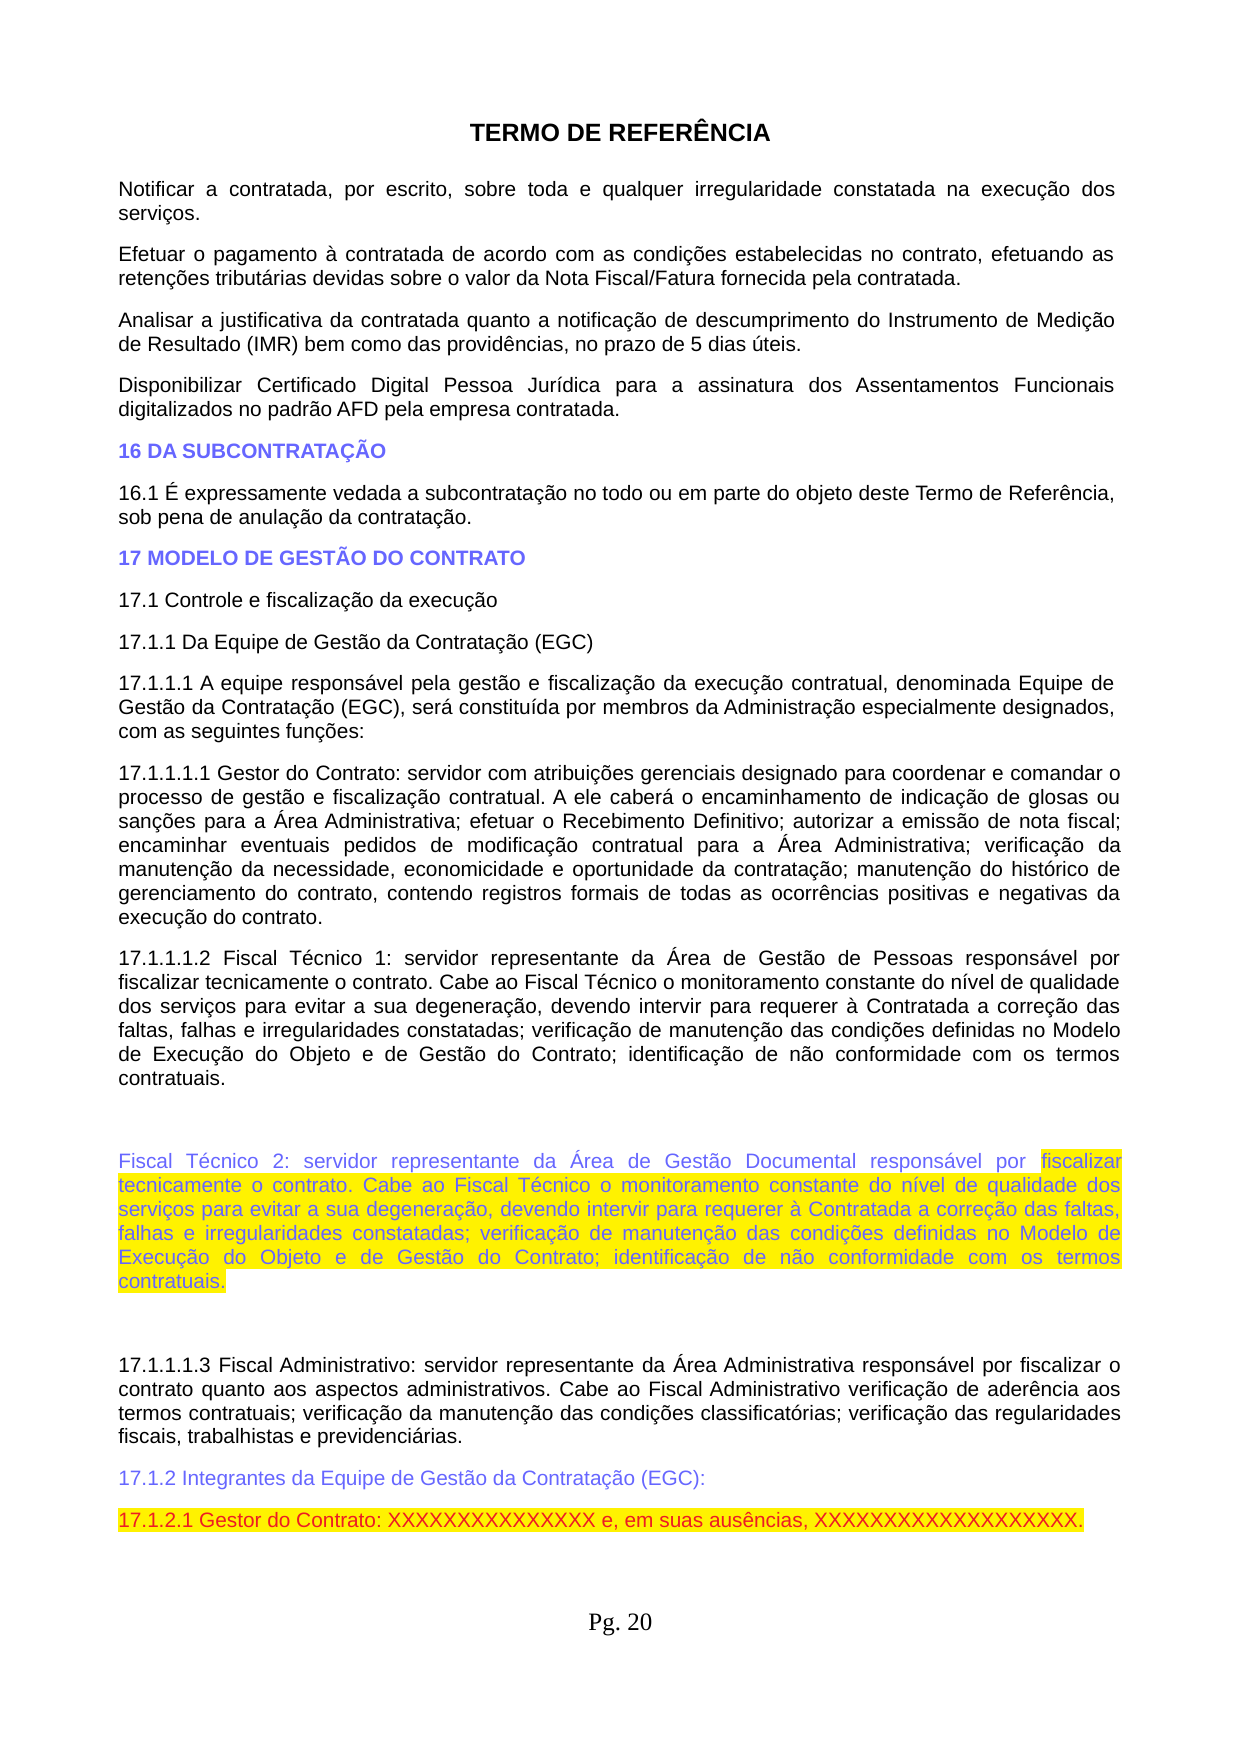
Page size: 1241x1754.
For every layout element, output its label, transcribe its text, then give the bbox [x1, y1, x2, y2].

text 17.1.1.1.2 Fiscal Técnico 1: servidor representante da Área de Gestão de Pessoas responsável por fiscalizar tecnicamente o contrato. Cabe ao Fiscal Técnico o monitoramento constante do nível de qualidade dos serviços para evitar a sua degeneração, devendo intervir para requerer à Contratada a correção das faltas, falhas e irregularidades constatadas; verificação de manutenção das condições definidas no Modelo de Execução do Objeto e de Gestão do Contrato; identificação de não conformidade com os termos contratuais. [118, 946, 1122, 1090]
text 17 MODELO DE GESTÃO DO CONTRATO [118, 546, 1116, 570]
text 16 DA SUBCONTRATAÇÃO [118, 439, 1116, 463]
text 16.1 É expressamente vedada a subcontratação no todo ou em parte do objeto deste Termo de Referência, sob pena de anulação da contratação. [118, 481, 1116, 528]
text 17.1.1.1.3 Fiscal Administrativo: servidor representante da Área Administrativa responsável por fiscalizar o contrato quanto aos aspectos administrativos. Cabe ao Fiscal Administrativo verificação de aderência aos termos contratuais; verificação da manutenção das condições classificatórias; verificação das regularidades fiscais, trabalhistas e previdenciárias. [118, 1352, 1122, 1448]
text 17.1.1 Da Equipe de Gestão da Contratação (EGC) [118, 629, 1116, 653]
text 17.1 Controle e fiscalização da execução [118, 588, 1116, 612]
text 17.1.2.1 Gestor do Contrato: XXXXXXXXXXXXXXX e, em suas ausências, XXXXXXXXXXXXXXXXXXX. [118, 1508, 1122, 1532]
text 17.1.1.1.1 Gestor do Contrato: servidor com atribuições gerenciais designado para coordenar e comandar o processo de gestão e fiscalização contratual. A ele caberá o encaminhamento de indicação de glosas ou sanções para a Área Administrativa; efetuar o Recebimento Definitivo; autorizar a emissão de nota fiscal; encaminhar eventuais pedidos de modificação contratual para a Área Administrativa; verificação da manutenção da necessidade, economicidade e oportunidade da contratação; manutenção do histórico de gerenciamento do contrato, contendo registros formais de todas as ocorrências positivas e negativas da execução do contrato. [118, 761, 1122, 928]
text 17.1.1.1 A equipe responsável pela gestão e fiscalização da execução contratual, denominada Equipe de Gestão da Contratação (EGC), será constituída por membros da Administração especialmente designados, com as seguintes funções: [118, 671, 1116, 743]
text Notificar a contratada, por escrito, sobre toda e qualquer irregularidade constatada na execução dos serviços. [118, 176, 1116, 224]
text Analisar a justificativa da contratada quanto a notificação de descumprimento do Instrumento de Medição de Resultado (IMR) bem como das providências, no prazo de 5 dias úteis. [118, 308, 1116, 356]
text 17.1.2 Integrantes da Equipe de Gestão da Contratação (EGC): [118, 1466, 1116, 1490]
text Disponibilizar Certificado Digital Pessoa Jurídica para a assinatura dos Assentamentos Funcionais digitalizados no padrão AFD pela empresa contratada. [118, 373, 1116, 421]
text Fiscal Técnico 2: servidor representante da Área de Gestão Documental responsável por fiscalizar tecnicamente o contrato. Cabe ao Fiscal Técnico o monitoramento constante do nível de qualidade dos serviços para evitar a sua degeneração, devendo intervir para requerer à Contratada a correção das faltas, falhas e irregularidades constatadas; verificação de manutenção das condições definidas no Modelo de Execução do Objeto e de Gestão do Contrato; identificação de não conformidade com os termos contratuais. [118, 1149, 1122, 1293]
text Efetuar o pagamento à contratada de acordo com as condições estabelecidas no contrato, efetuando as retenções tributárias devidas sobre o valor da Nota Fiscal/Fatura fornecida pela contratada. [118, 242, 1116, 290]
